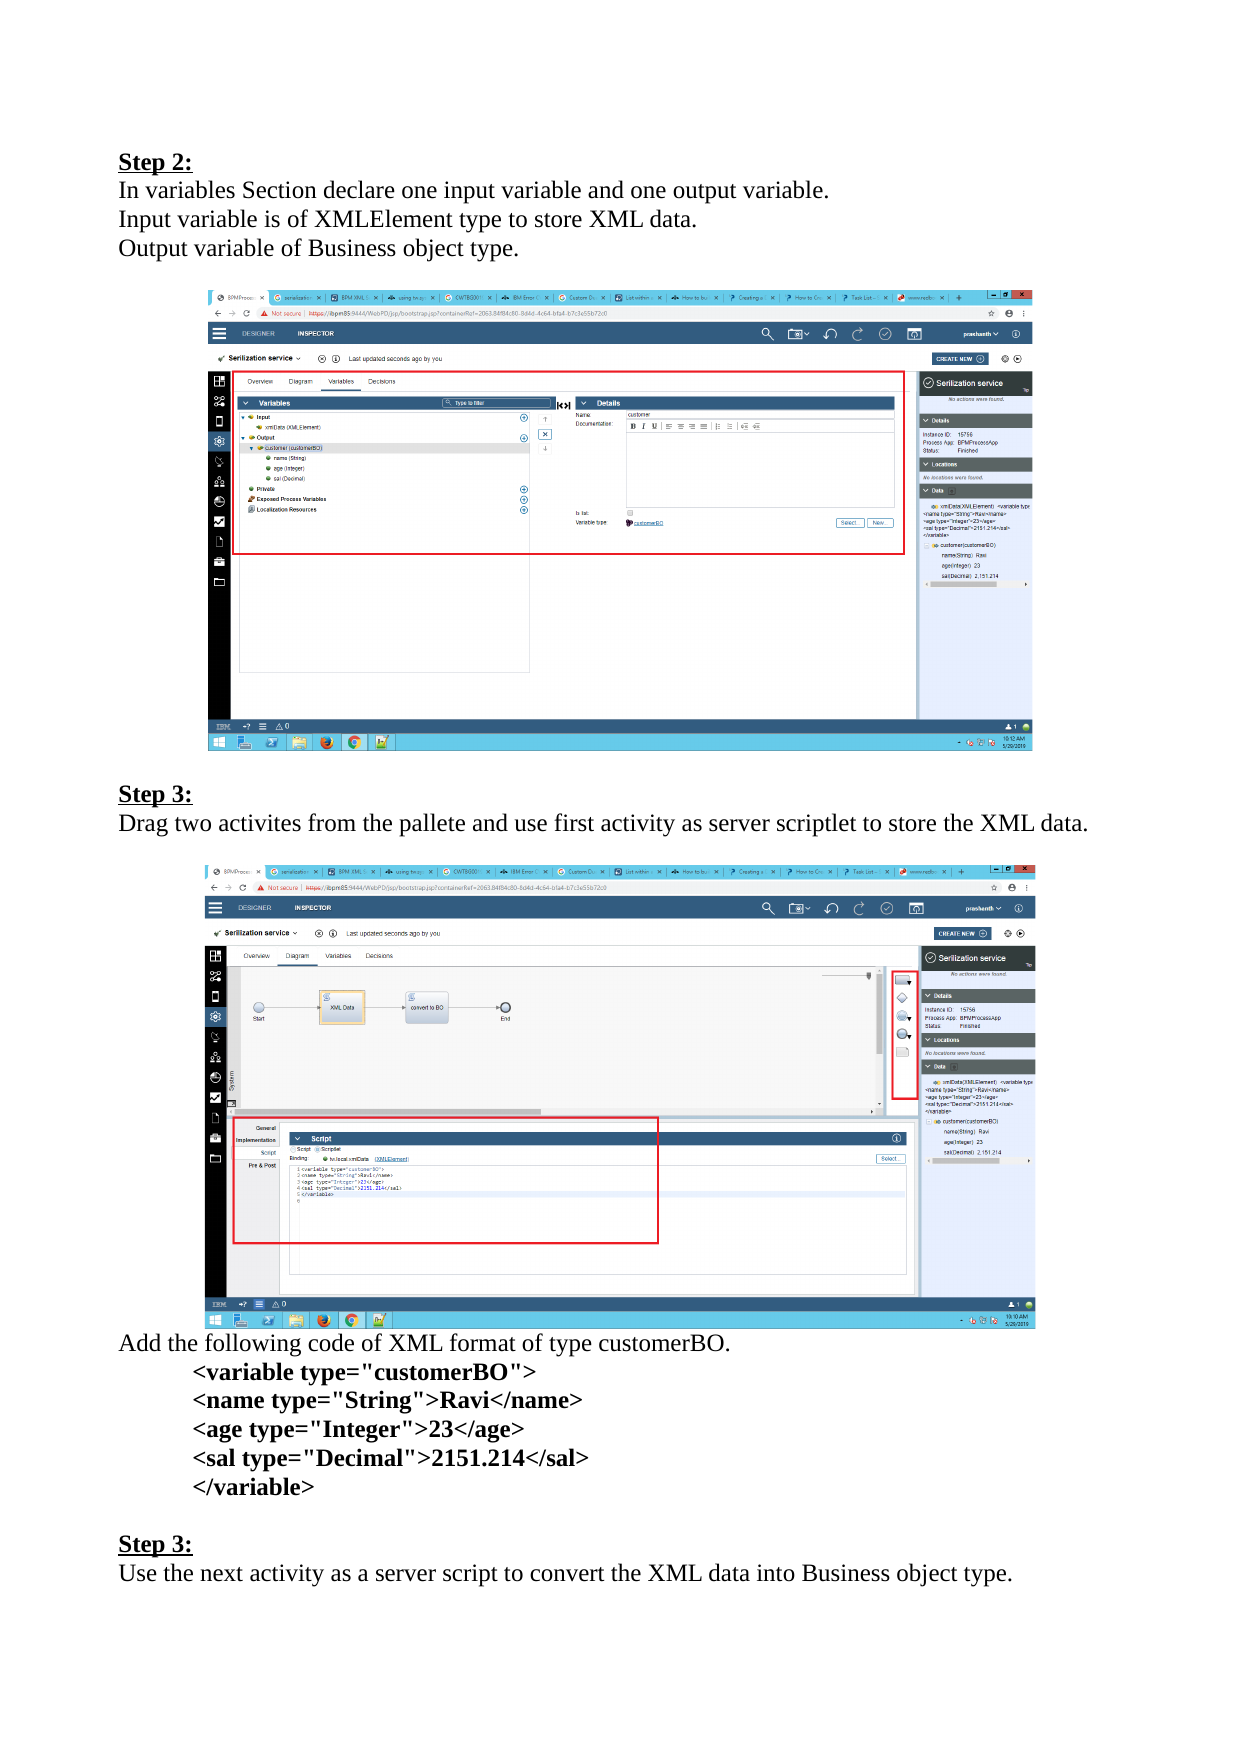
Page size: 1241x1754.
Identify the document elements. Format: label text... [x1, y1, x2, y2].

text <name type="String">Ravi</name> [118, 1386, 1122, 1414]
text <sal type="Decimal">2151.214</sal> [118, 1443, 1122, 1472]
text Use the next activity as a server script to convert the XML data into Business object type. [118, 1558, 1122, 1587]
text Step 3: [118, 779, 1122, 808]
text <variable type="customerBO"> [118, 1357, 1122, 1386]
text </variable> [118, 1472, 1122, 1501]
text Step 3: [118, 1529, 1122, 1558]
text Input variable is of XMLElement type to store XML data. [118, 204, 1122, 233]
text Step 2: [118, 147, 1122, 176]
text Output variable of Business object type. [118, 233, 1122, 262]
text Add the following code of XML format of type customerBO. [118, 836, 1122, 1357]
text Drag two activites from the pallete and use first activity as server scriptlet to store the XML data. [118, 808, 1122, 836]
picture [204, 865, 1036, 1329]
text In variables Section declare one input variable and one output variable. [118, 176, 1122, 204]
text <age type="Integer">23</age> [118, 1414, 1122, 1443]
picture [208, 290, 1033, 751]
